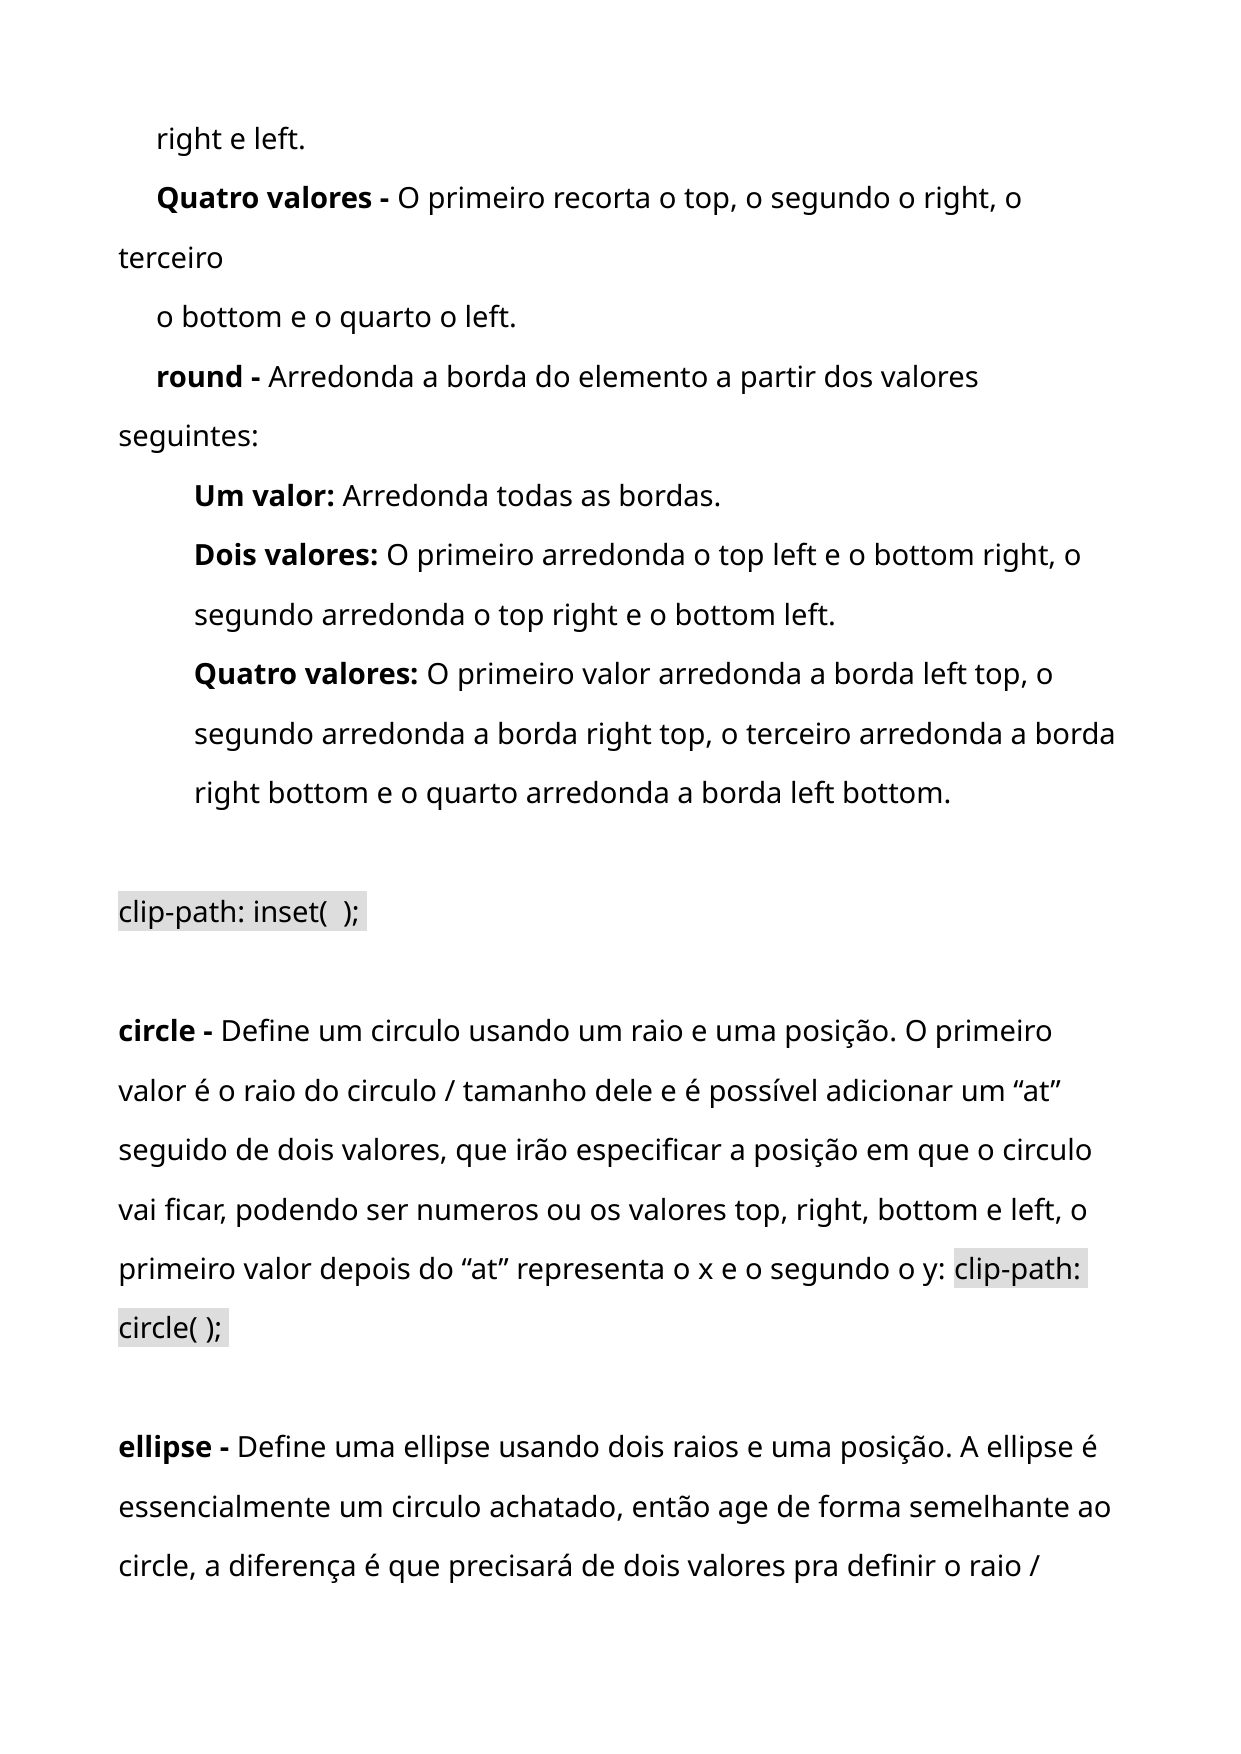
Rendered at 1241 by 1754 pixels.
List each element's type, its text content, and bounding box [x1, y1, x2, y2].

text ellipse - Define uma ellipse usando dois raios e uma posição. A ellipse é essencialmente um circulo achatado, então age de forma semelhante ao circle, a diferença é que precisará de dois valores pra definir o raio / [118, 1427, 1122, 1585]
text circle - Define um circulo usando um raio e uma posição. O primeiro valor é o raio do circulo / tamanho dele e é possível adicionar um “at” seguido de dois valores, que irão especificar a posição em que o circulo vai ficar, podendo ser numeros ou os valores top, right, bottom e left, o primeiro valor depois do “at” representa o x e o segundo o y: clip-path: circle( ); [118, 1010, 1122, 1347]
text round - Arredonda a borda do elemento a partir dos valores seguintes: [118, 356, 1122, 455]
text segundo arredonda a borda right top, o terceiro arredonda a borda [118, 713, 1122, 753]
text o bottom e o quarto o left. [118, 297, 1122, 336]
text Quatro valores: O primeiro valor arredonda a borda left top, o [118, 653, 1122, 693]
text Quatro valores - O primeiro recorta o top, o segundo o right, o terceiro [118, 178, 1122, 277]
text clip-path: inset( ); [118, 891, 1122, 931]
text Dois valores: O primeiro arredonda o top left e o bottom right, o [118, 534, 1122, 574]
text right bottom e o quarto arredonda a borda left bottom. [118, 772, 1122, 812]
text right e left. [118, 118, 1122, 158]
text segundo arredonda o top right e o bottom left. [118, 594, 1122, 634]
text Um valor: Arredonda todas as bordas. [118, 475, 1122, 515]
